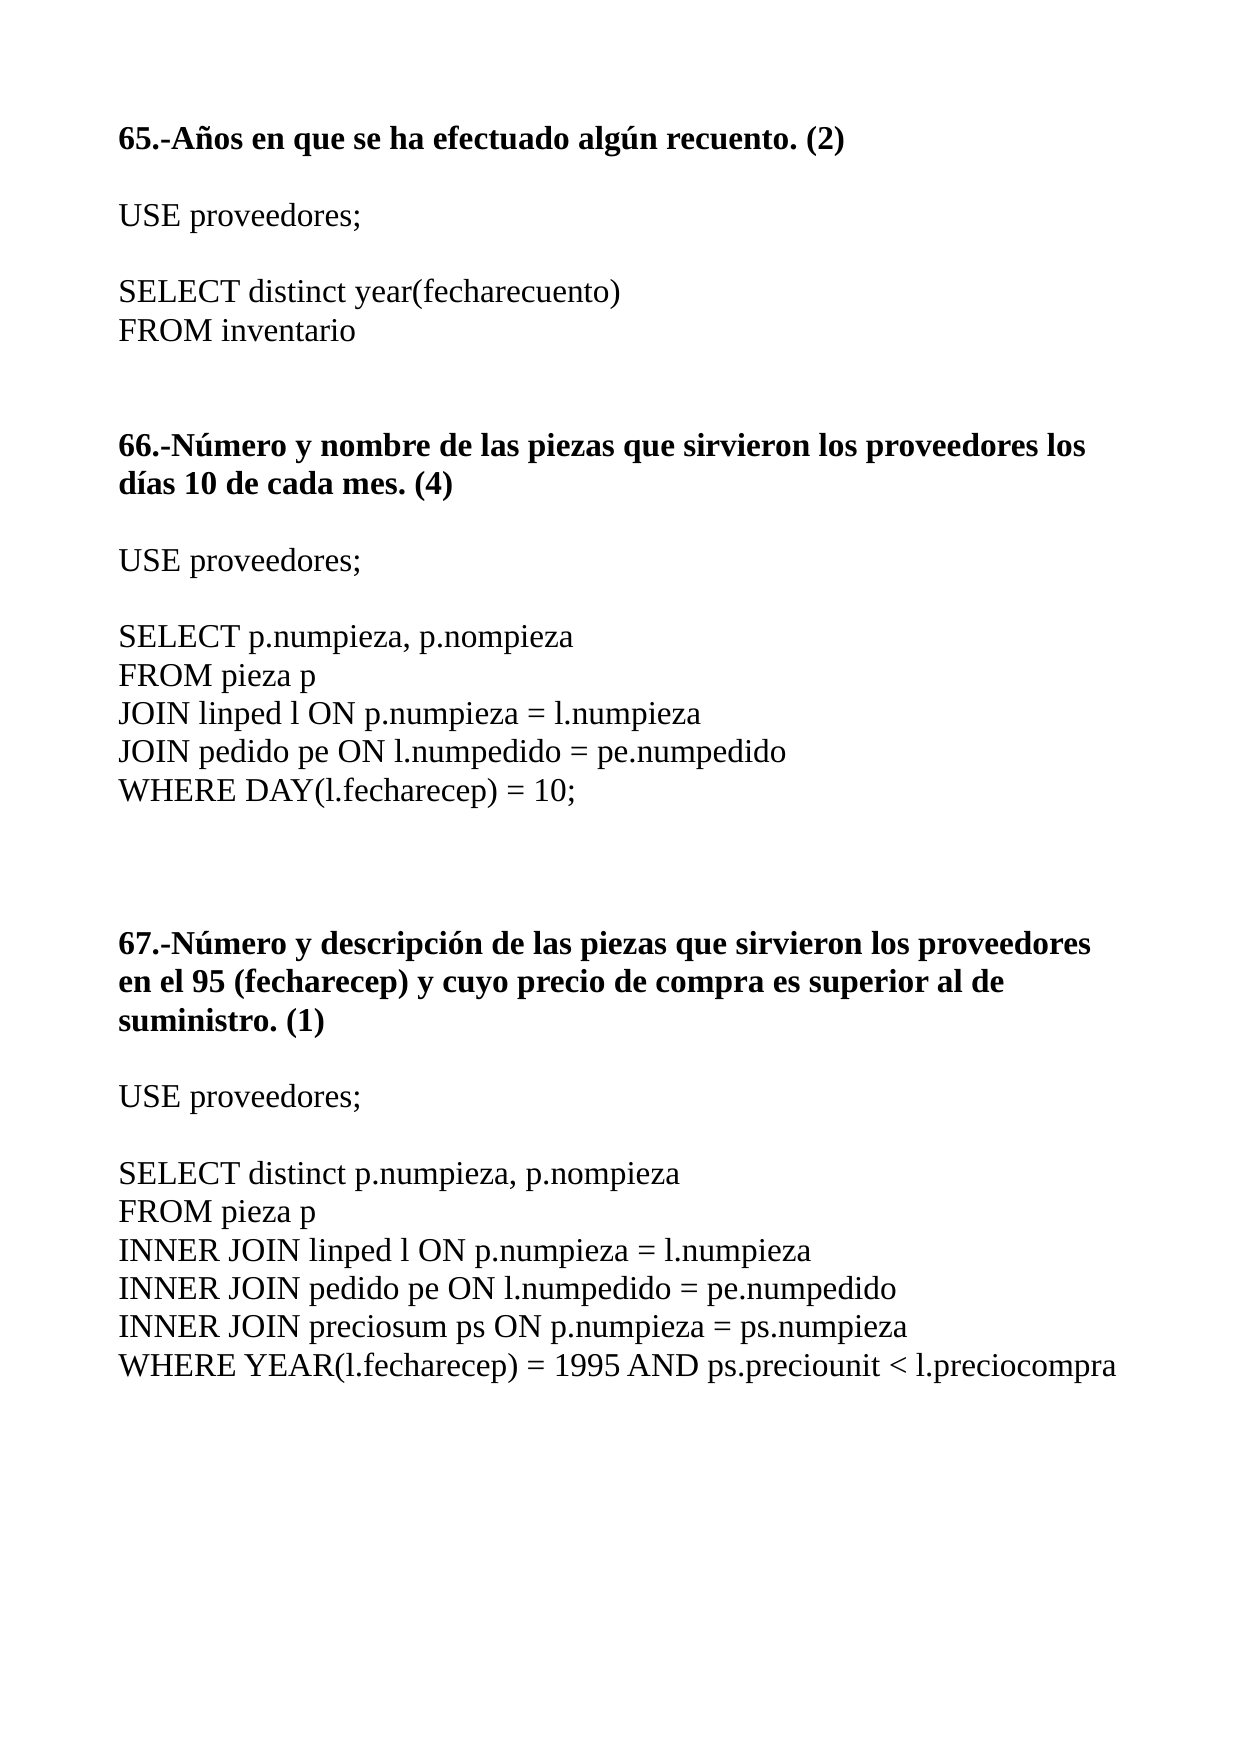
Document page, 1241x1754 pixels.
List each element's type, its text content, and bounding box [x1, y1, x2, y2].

text SELECT p.numpieza, p.nompieza [118, 616, 1122, 655]
text INNER JOIN pedido pe ON l.numpedido = pe.numpedido [118, 1268, 1122, 1306]
text INNER JOIN linped l ON p.numpieza = l.numpieza [118, 1230, 1122, 1268]
text JOIN linped l ON p.numpieza = l.numpieza [118, 693, 1122, 731]
text 67.-Número y descripción de las piezas que sirvieron los proveedores en el 95 (fecharecep) y cuyo precio de compra es superior al de suministro. (1) [118, 923, 1122, 1038]
text 66.-Número y nombre de las piezas que sirvieron los proveedores los días 10 de cada mes. (4) [118, 425, 1122, 501]
text WHERE YEAR(l.fecharecep) = 1995 AND ps.preciounit < l.preciocompra [118, 1345, 1122, 1383]
text USE proveedores; [118, 540, 1122, 578]
text FROM pieza p [118, 655, 1122, 693]
text SELECT distinct p.numpieza, p.nompieza [118, 1153, 1122, 1191]
text FROM inventario [118, 310, 1122, 348]
text USE proveedores; [118, 1076, 1122, 1115]
text USE proveedores; [118, 195, 1122, 233]
text SELECT distinct year(fecharecuento) [118, 271, 1122, 310]
text 65.-Años en que se ha efectuado algún recuento. (2) [118, 118, 1122, 156]
text INNER JOIN preciosum ps ON p.numpieza = ps.numpieza [118, 1306, 1122, 1345]
text FROM pieza p [118, 1191, 1122, 1230]
text WHERE DAY(l.fecharecep) = 10; [118, 770, 1122, 808]
text JOIN pedido pe ON l.numpedido = pe.numpedido [118, 731, 1122, 770]
